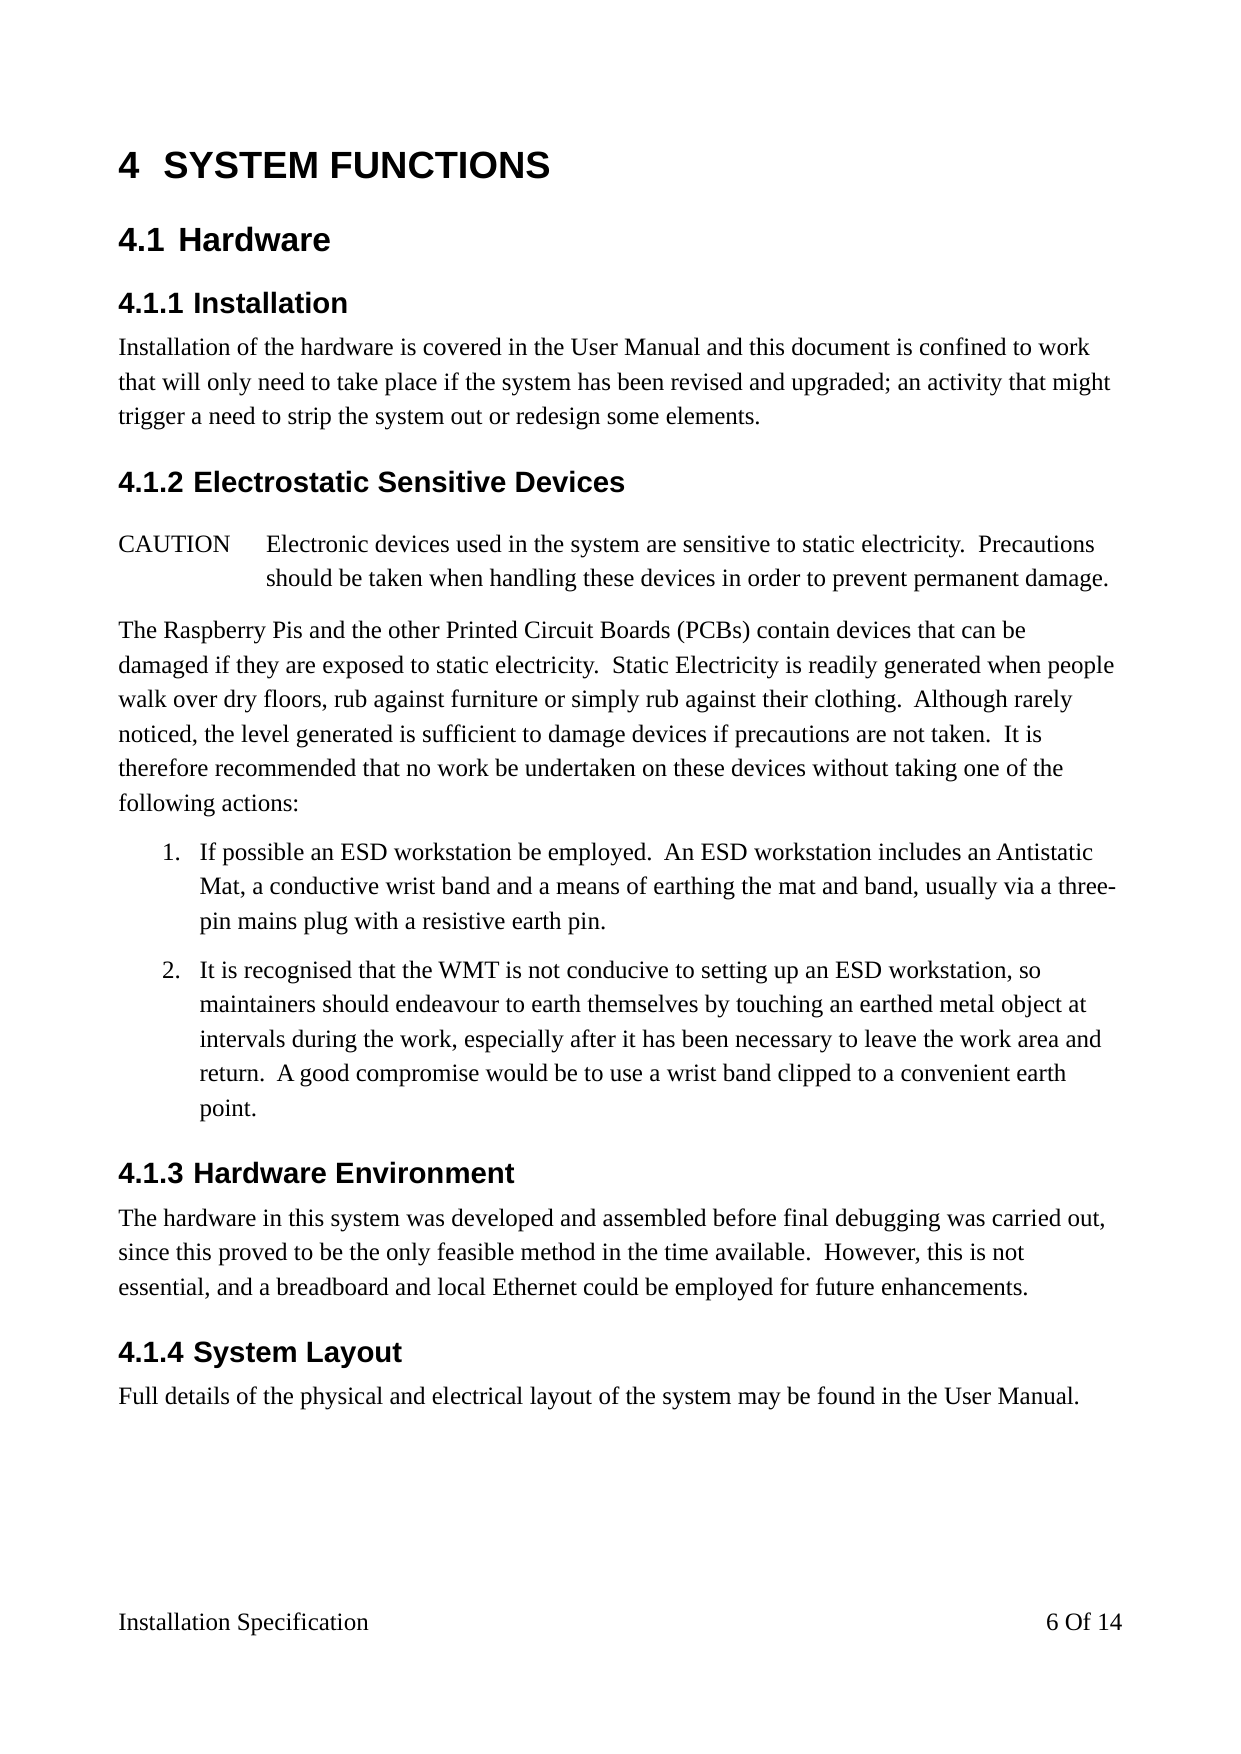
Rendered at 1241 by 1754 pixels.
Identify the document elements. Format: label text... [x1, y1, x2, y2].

subtitle Installation [118, 286, 1122, 319]
subtitle Hardware [118, 220, 1122, 259]
text The Raspberry Pis and the other Printed Circuit Boards (PCBs) contain devices that can be damaged if they are exposed to static electricity. Static Electricity is readily generated when people walk over dry floors, rub against furniture or simply rub against their clothing. Although rarely noticed, the level generated is sufficient to damage devices if precautions are not taken. It is therefore recommended that no work be undertaken on these devices without taking one of the following actions: [118, 615, 1122, 816]
text CAUTION Electronic devices used in the system are sensitive to static electricity. Precautions should be taken when handling these devices in order to prevent permanent damage. [118, 529, 1122, 592]
list If possible an ESD workstation be employed. An ESD workstation includes an Antistatic Mat, a conductive wrist band and a means of earthing the mat and band, usually via a three-pin mains plug with a resistive earth pin. [162, 837, 1122, 934]
subtitle SYSTEM FUNCTIONS [118, 143, 1122, 187]
text Full details of the physical and electrical layout of the system may be found in the User Manual. [118, 1381, 1122, 1410]
list It is recognised that the WMT is not conducive to setting up an ESD workstation, so maintainers should endeavour to earth themselves by touching an earthed metal object at intervals during the work, especially after it has been necessary to leave the work area and return. A good compromise would be to use a wrist band clipped to a convenient earth point. [162, 955, 1122, 1121]
text Installation of the hardware is covered in the User Manual and this document is confined to work that will only need to take place if the system has been revised and upgraded; an activity that might trigger a need to strip the system out or redesign some elements. [118, 332, 1122, 430]
subtitle Electrostatic Sensitive Devices [118, 465, 1122, 498]
subtitle Hardware Environment [118, 1156, 1122, 1190]
subtitle System Layout [118, 1335, 1122, 1369]
text The hardware in this system was developed and assembled before final debugging was carried out, since this proved to be the only feasible method in the time available. However, this is not essential, and a breadboard and local Ethernet could be employed for future enhancements. [118, 1203, 1122, 1300]
